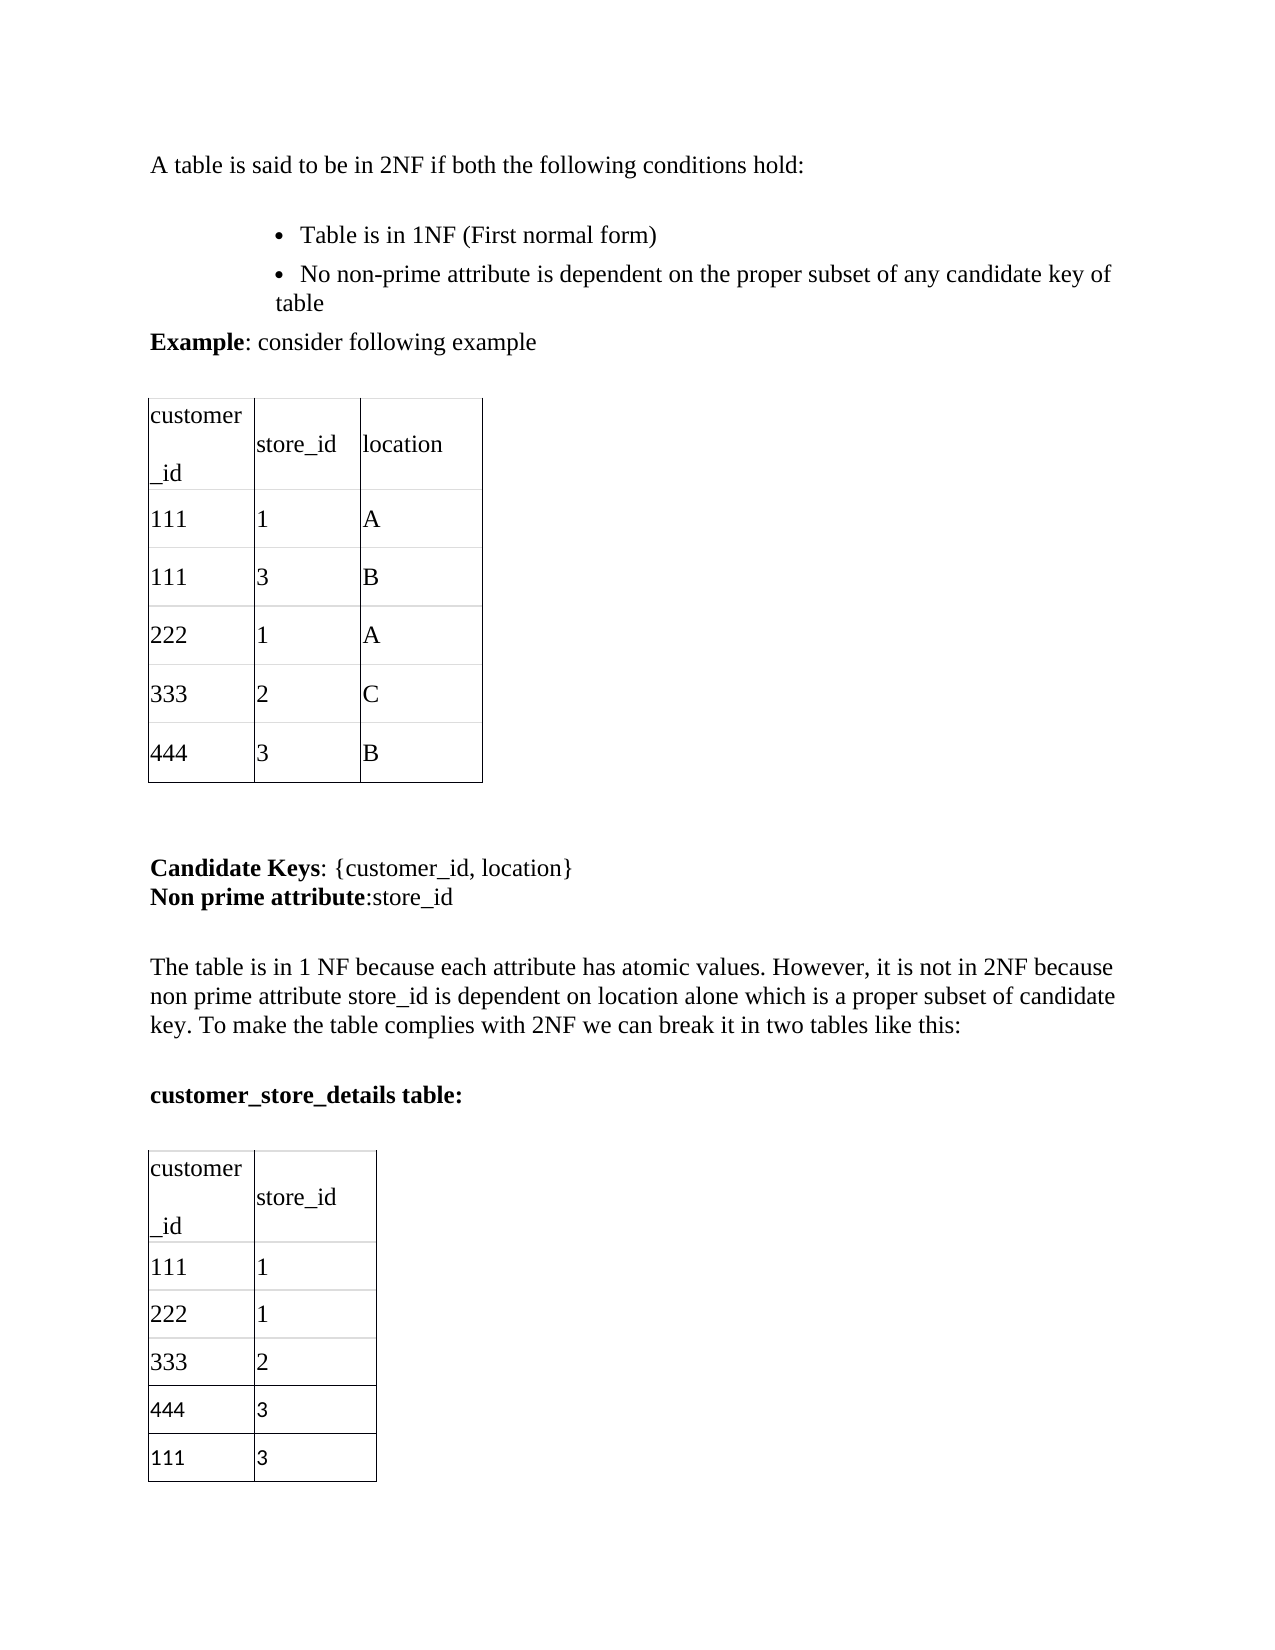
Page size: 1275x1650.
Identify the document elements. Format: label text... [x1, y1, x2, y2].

table_cell 111 [149, 1434, 254, 1481]
table_cell 1 [255, 1291, 376, 1337]
table_cell 111 [149, 548, 254, 605]
table_cell 2 [255, 1339, 376, 1385]
text Example: consider following example [150, 327, 1125, 356]
table_cell 3 [255, 723, 360, 782]
table_cell B [361, 723, 482, 782]
table_cell 222 [149, 607, 254, 663]
table_cell 333 [149, 665, 254, 722]
table_cell 1 [255, 490, 360, 547]
list No non-prime attribute is dependent on the proper subset of any candidate key of table [275, 259, 1125, 317]
table_cell B [361, 548, 482, 605]
table_header store_id [255, 399, 360, 488]
table_cell 333 [149, 1339, 254, 1385]
table_cell A [361, 607, 482, 663]
table_header location [361, 399, 482, 488]
table_cell C [361, 665, 482, 722]
table_cell 3 [255, 1434, 376, 1481]
table_cell 444 [149, 1386, 254, 1433]
table_header customer_id [149, 399, 254, 488]
list Table is in 1NF (First normal form) [275, 220, 1125, 249]
text Candidate Keys: {customer_id, location} Non prime attribute:store_id [150, 853, 1125, 911]
table_header store_id [255, 1152, 376, 1241]
text The table is in 1 NF because each attribute has atomic values. However, it is not in 2NF because non prime attribute store_id is dependent on location alone which is a proper subset of candidate key. To make the table complies with 2NF we can break it in two tables like this: [150, 952, 1125, 1039]
table_cell 111 [149, 490, 254, 547]
table_cell 2 [255, 665, 360, 722]
text customer_store_details table: [150, 1080, 1125, 1109]
table_cell 3 [255, 1386, 376, 1433]
table_header customer_id [149, 1152, 254, 1241]
table_cell 111 [149, 1243, 254, 1289]
table_cell A [361, 490, 482, 547]
table_cell 444 [149, 723, 254, 782]
table_cell 3 [255, 548, 360, 605]
table_cell 1 [255, 1243, 376, 1289]
table_cell 1 [255, 607, 360, 663]
text A table is said to be in 2NF if both the following conditions hold: [150, 150, 1125, 179]
table_cell 222 [149, 1291, 254, 1337]
